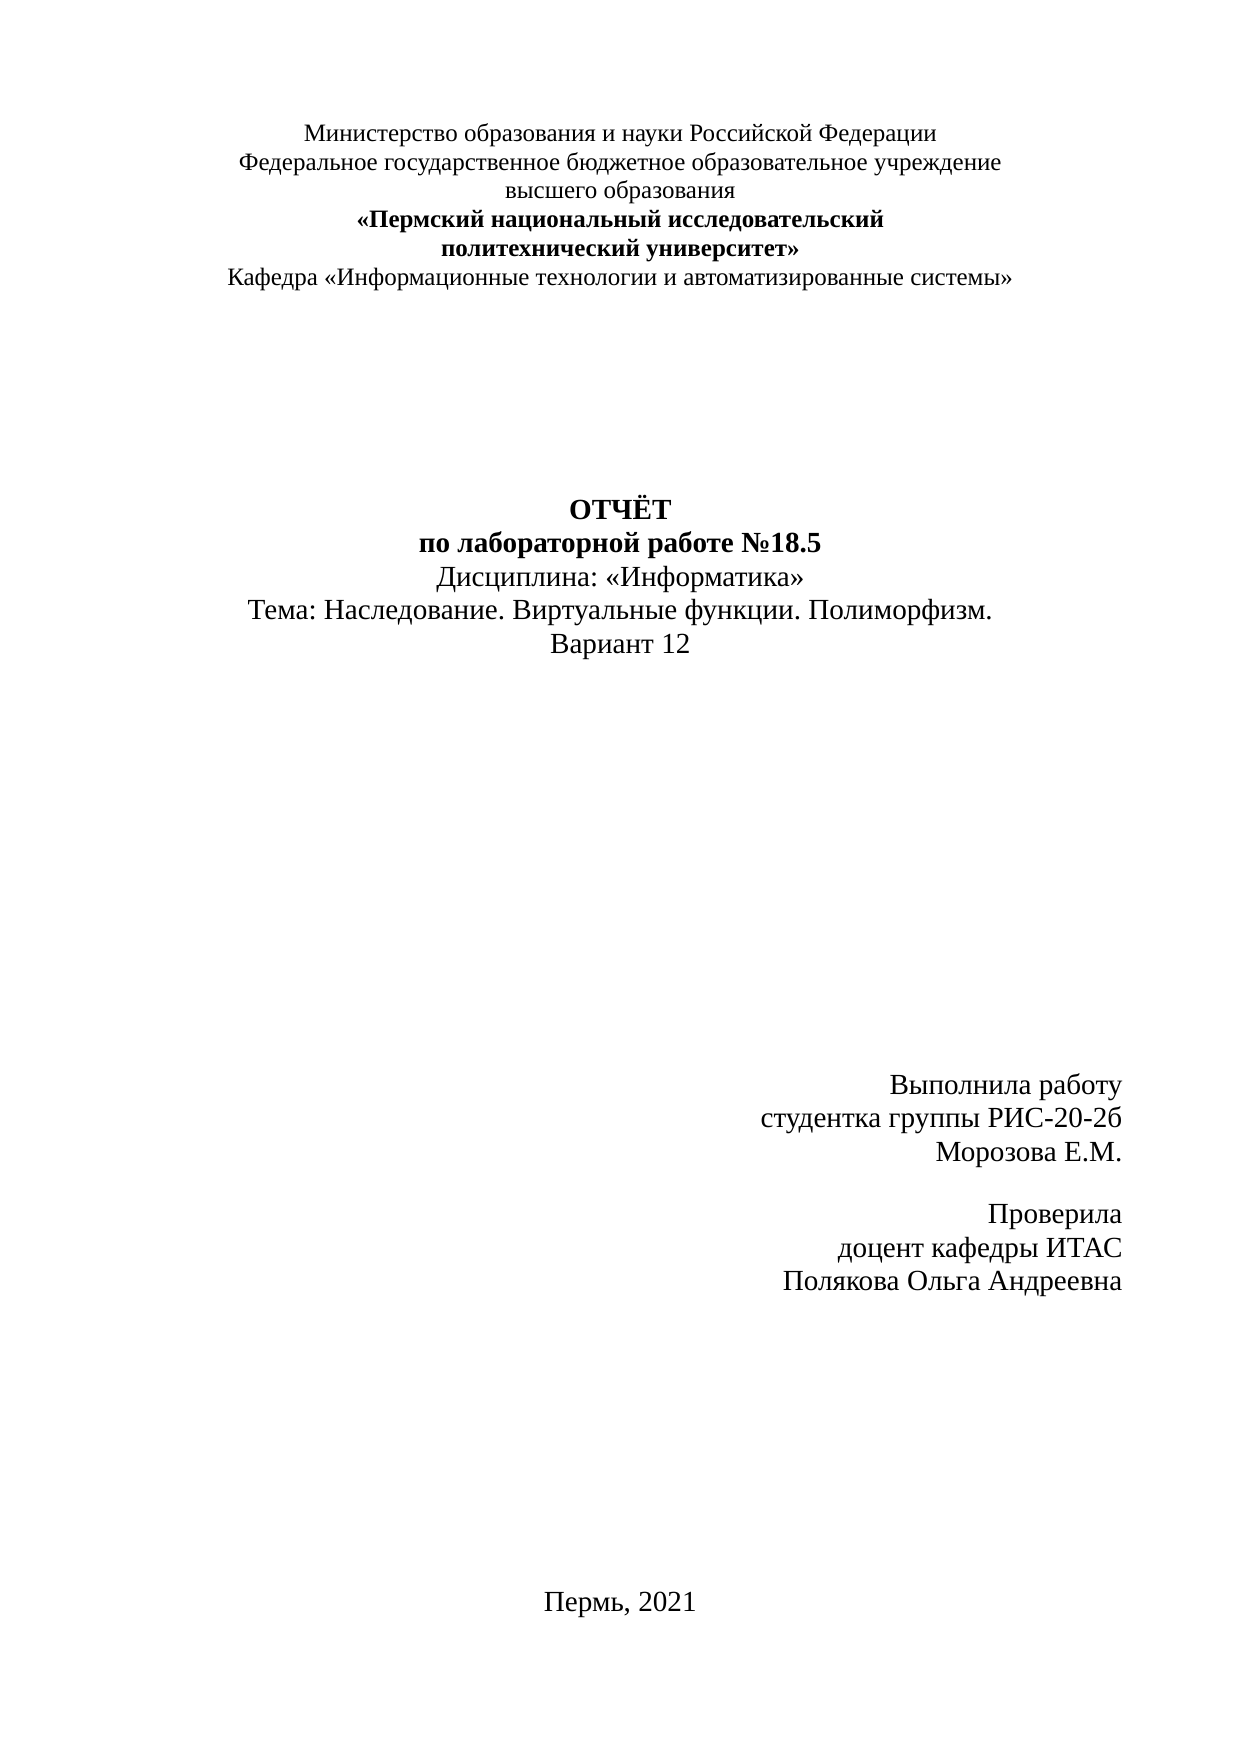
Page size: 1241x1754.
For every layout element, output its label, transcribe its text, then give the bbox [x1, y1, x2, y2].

text политехнический университет» [118, 233, 1122, 262]
text Пермь, 2021 [118, 1584, 1122, 1618]
text высшего образования [118, 176, 1122, 204]
text Вариант 12 [118, 626, 1122, 659]
text доцент кафедры ИТАС [118, 1230, 1122, 1263]
text Полякова Ольга Андреевна [118, 1263, 1122, 1297]
text «Пермский национальный исследовательский [118, 204, 1122, 233]
text Федеральное государственное бюджетное образовательное учреждение [118, 147, 1122, 176]
text ОТЧЁТ [118, 492, 1122, 525]
text Тема: Наследование. Виртуальные функции. Полиморфизм. [118, 592, 1122, 626]
text Выполнила работу [118, 1067, 1122, 1100]
text Кафедра «Информационные технологии и автоматизированные системы» [118, 262, 1122, 291]
text студентка группы РИС-20-2б [118, 1100, 1122, 1134]
text Проверила [118, 1196, 1122, 1230]
text Морозова Е.М. [118, 1134, 1122, 1167]
text Министерство образования и науки Российской Федерации [118, 118, 1122, 147]
text Дисциплина: «Информатика» [118, 559, 1122, 592]
text по лабораторной работе №18.5 [118, 525, 1122, 559]
